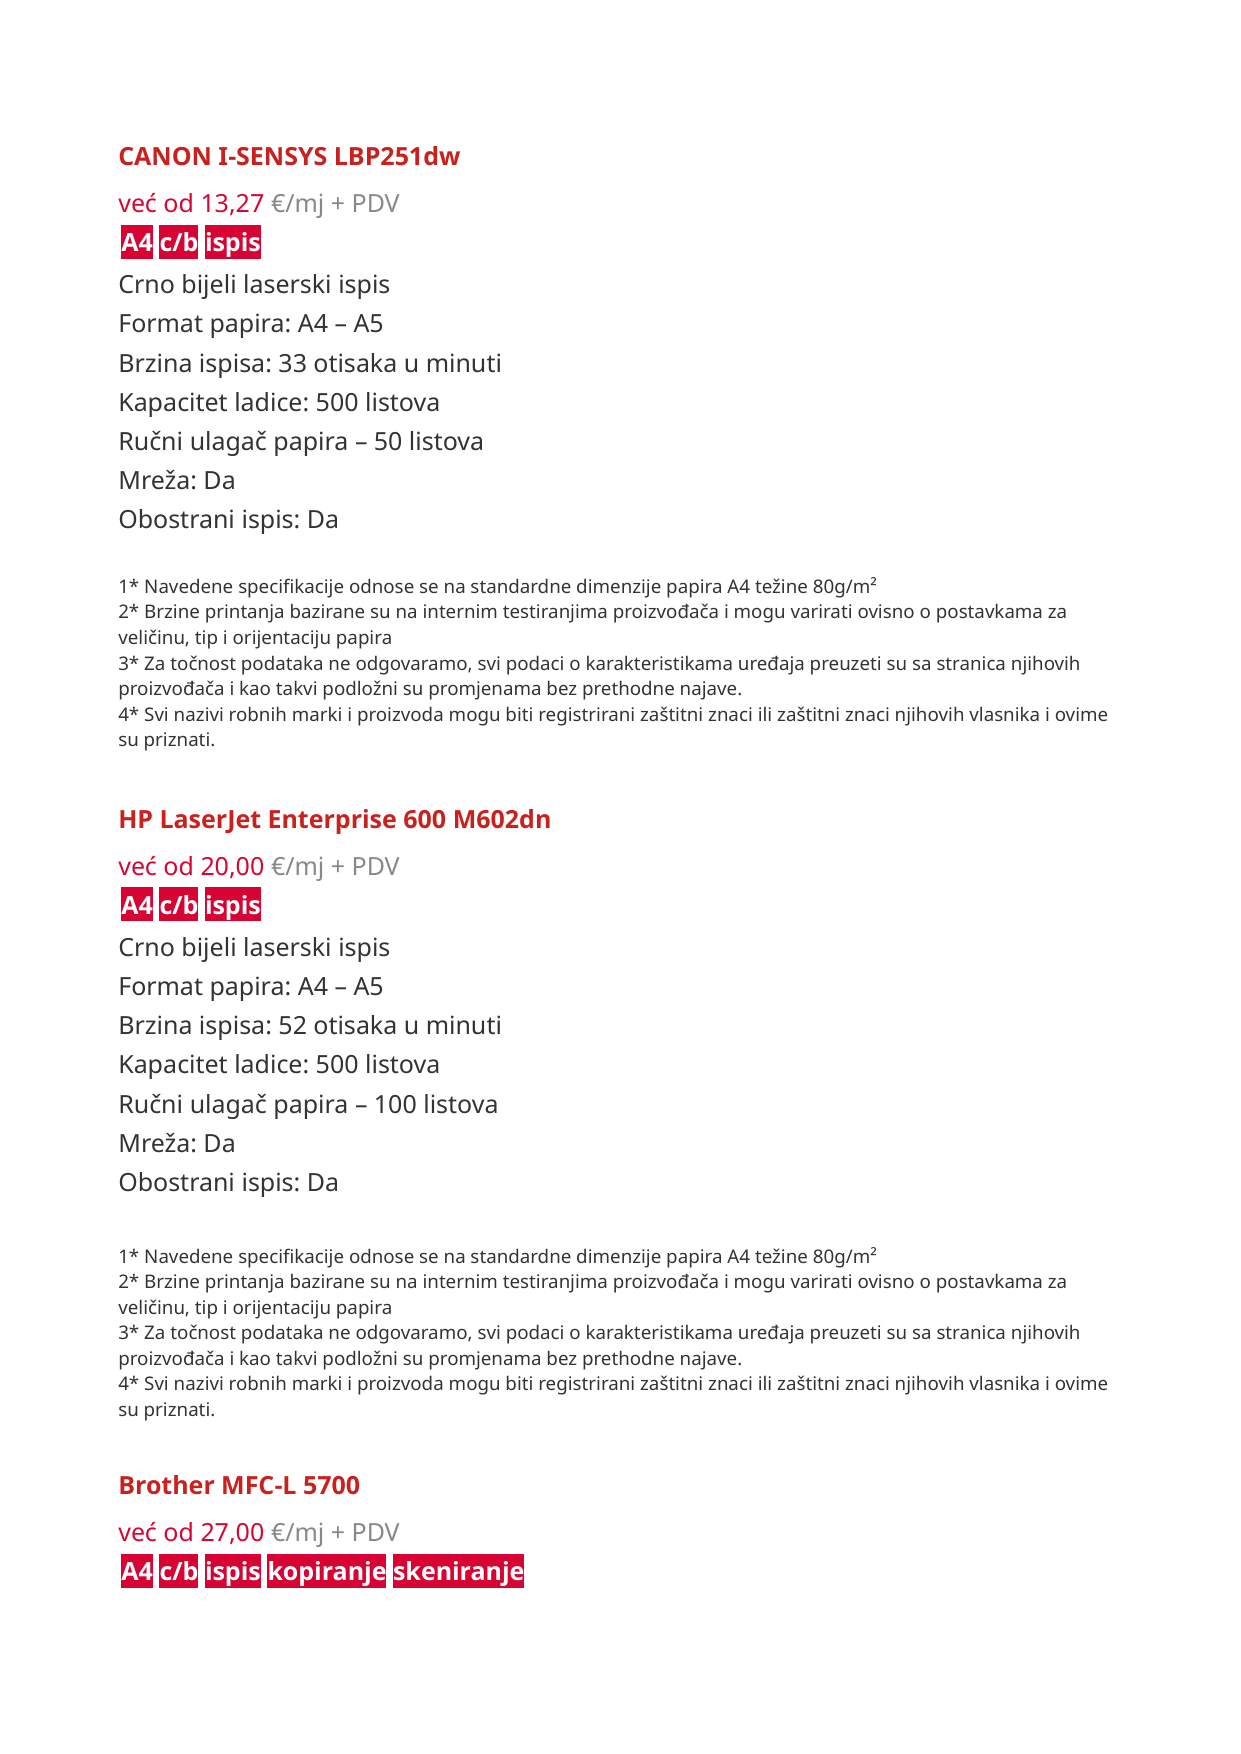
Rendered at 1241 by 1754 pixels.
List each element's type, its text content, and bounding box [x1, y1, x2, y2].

text već od 27,00 €/mj + PDV [118, 1514, 1122, 1548]
subtitle Brother MFC-L 5700 [118, 1468, 1122, 1502]
text Mreža: Da Obostrani ispis: Da [118, 463, 1122, 569]
subtitle CANON I-SENSYS LBP251dw [118, 139, 1122, 173]
text 1* Navedene specifikacije odnose se na standardne dimenzije papira A4 težine 80g/m² 2* Brzine printanja bazirane su na internim testiranjima proizvođača i mogu varirati ovisno o postavkama za veličinu, tip i orijentaciju papira 3* Za točnost podataka ne odgovaramo, svi podaci o karakteristikama uređaja preuzeti su sa stranica njihovih proizvođača i kao takvi podložni su promjenama bez prethodne najave. 4* Svi nazivi robnih marki i proizvoda mogu biti registrirani zaštitni znaci ili zaštitni znaci njihovih vlasnika i ovime su priznati. [118, 573, 1122, 781]
text Crno bijeli laserski ispis Format papira: A4 – A5 Brzina ispisa: 52 otisaka u minuti Kapacitet ladice: 500 listova Ručni ulagač papira – 100 listova [118, 929, 1122, 1120]
text A4 c/b ispis [121, 225, 1119, 259]
text 1* Navedene specifikacije odnose se na standardne dimenzije papira A4 težine 80g/m² 2* Brzine printanja bazirane su na internim testiranjima proizvođača i mogu varirati ovisno o postavkama za veličinu, tip i orijentaciju papira 3* Za točnost podataka ne odgovaramo, svi podaci o karakteristikama uređaja preuzeti su sa stranica njihovih proizvođača i kao takvi podložni su promjenama bez prethodne najave. 4* Svi nazivi robnih marki i proizvoda mogu biti registrirani zaštitni znaci ili zaštitni znaci njihovih vlasnika i ovime su priznati. [118, 1243, 1122, 1422]
text Mreža: Da Obostrani ispis: Da [118, 1125, 1122, 1199]
text već od 13,27 €/mj + PDV [118, 186, 1122, 219]
text A4 c/b ispis kopiranje skeniranje [121, 1554, 1119, 1588]
text A4 c/b ispis [121, 887, 1119, 921]
subtitle HP LaserJet Enterprise 600 M602dn [118, 802, 1122, 836]
text Crno bijeli laserski ispis Format papira: A4 – A5 Brzina ispisa: 33 otisaka u minuti Kapacitet ladice: 500 listova Ručni ulagač papira – 50 listova [118, 267, 1122, 458]
text već od 20,00 €/mj + PDV [118, 848, 1122, 882]
